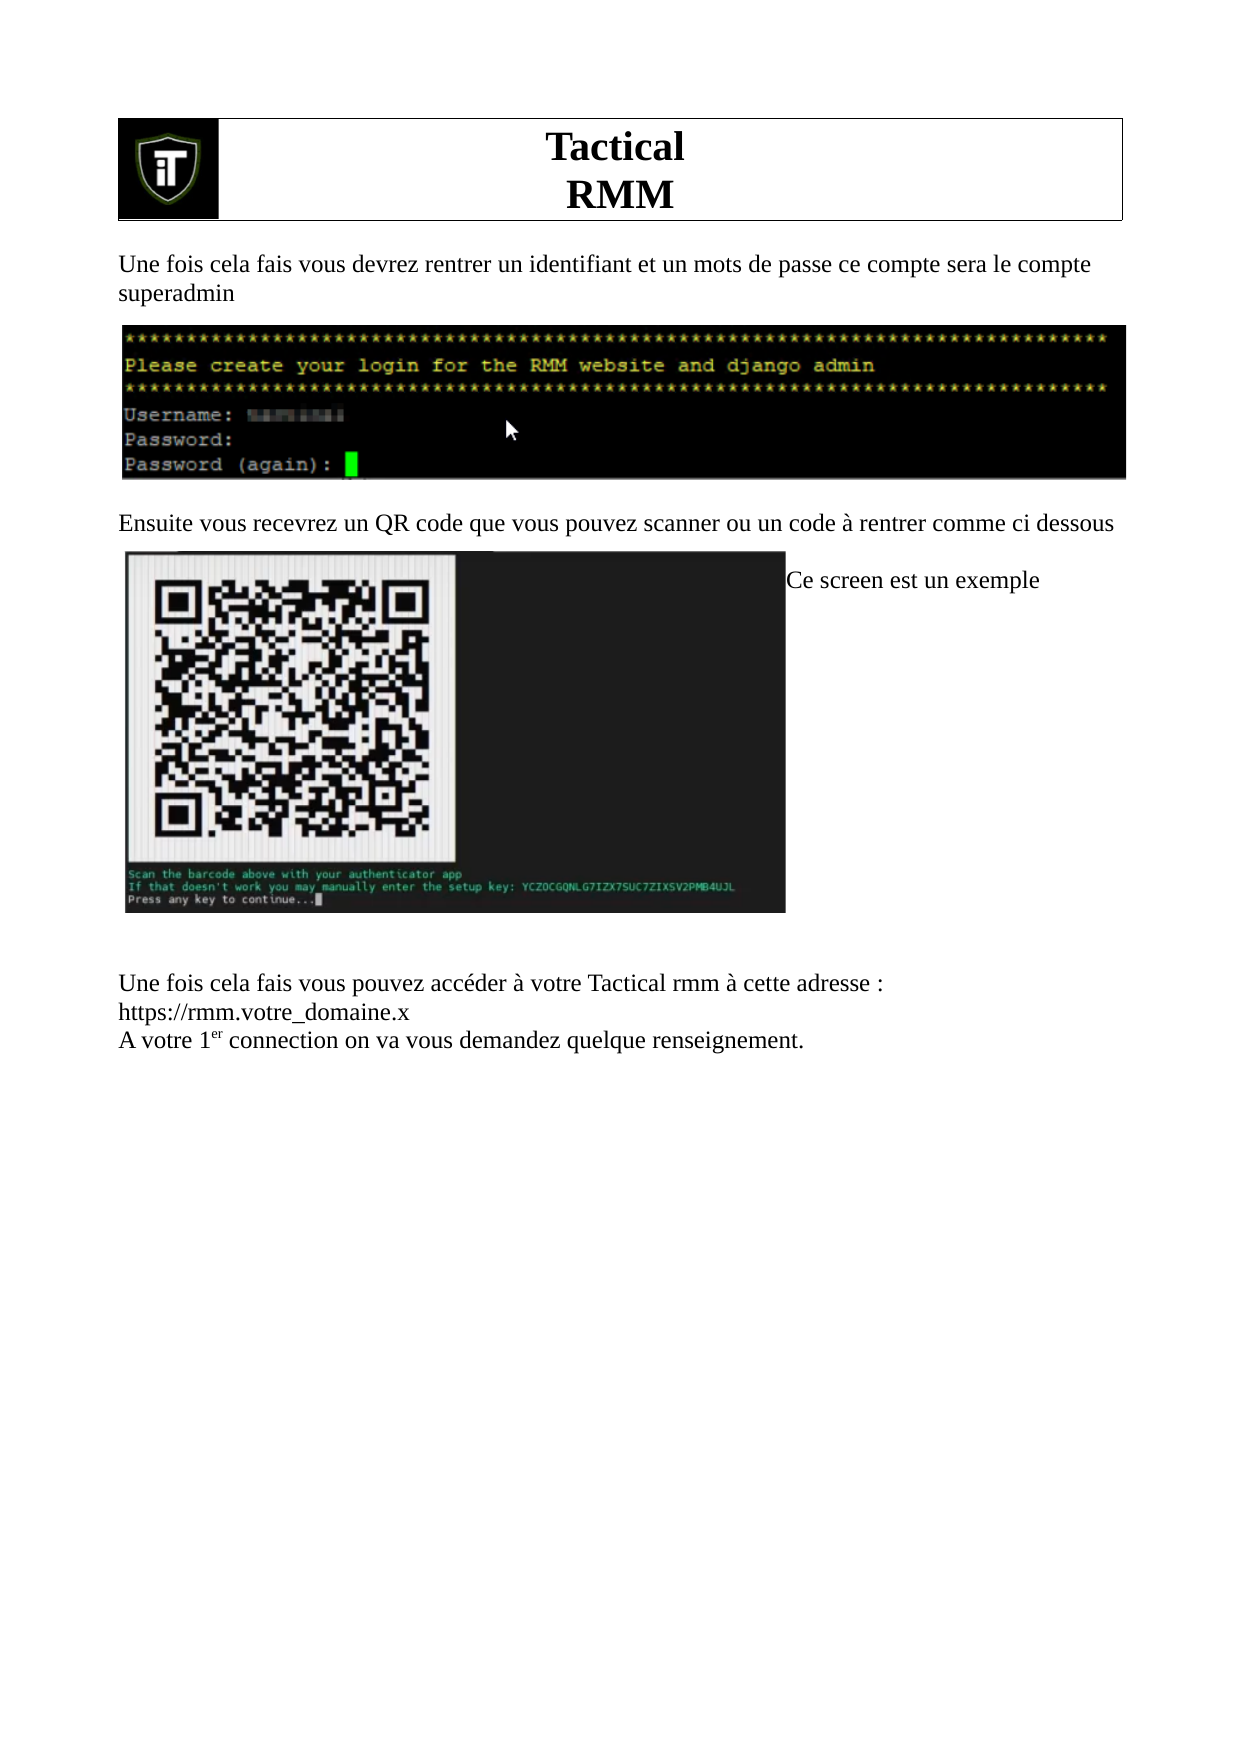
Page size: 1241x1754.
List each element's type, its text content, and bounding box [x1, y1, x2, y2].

text A votre 1er connection on va vous demandez quelque renseignement. [118, 1025, 1122, 1054]
text https://rmm.votre_domaine.x [118, 997, 1122, 1025]
text Une fois cela fais vous pouvez accéder à votre Tactical rmm à cette adresse : [118, 968, 1122, 997]
picture [118, 118, 219, 219]
text Ce screen est un exemple [786, 565, 1122, 594]
picture [124, 551, 786, 913]
picture [122, 325, 1127, 480]
text Une fois cela fais vous devrez rentrer un identifiant et un mots de passe ce compte sera le compte superadmin [118, 249, 1122, 307]
text Ensuite vous recevrez un QR code que vous pouvez scanner ou un code à rentrer comme ci dessous [118, 508, 1122, 537]
